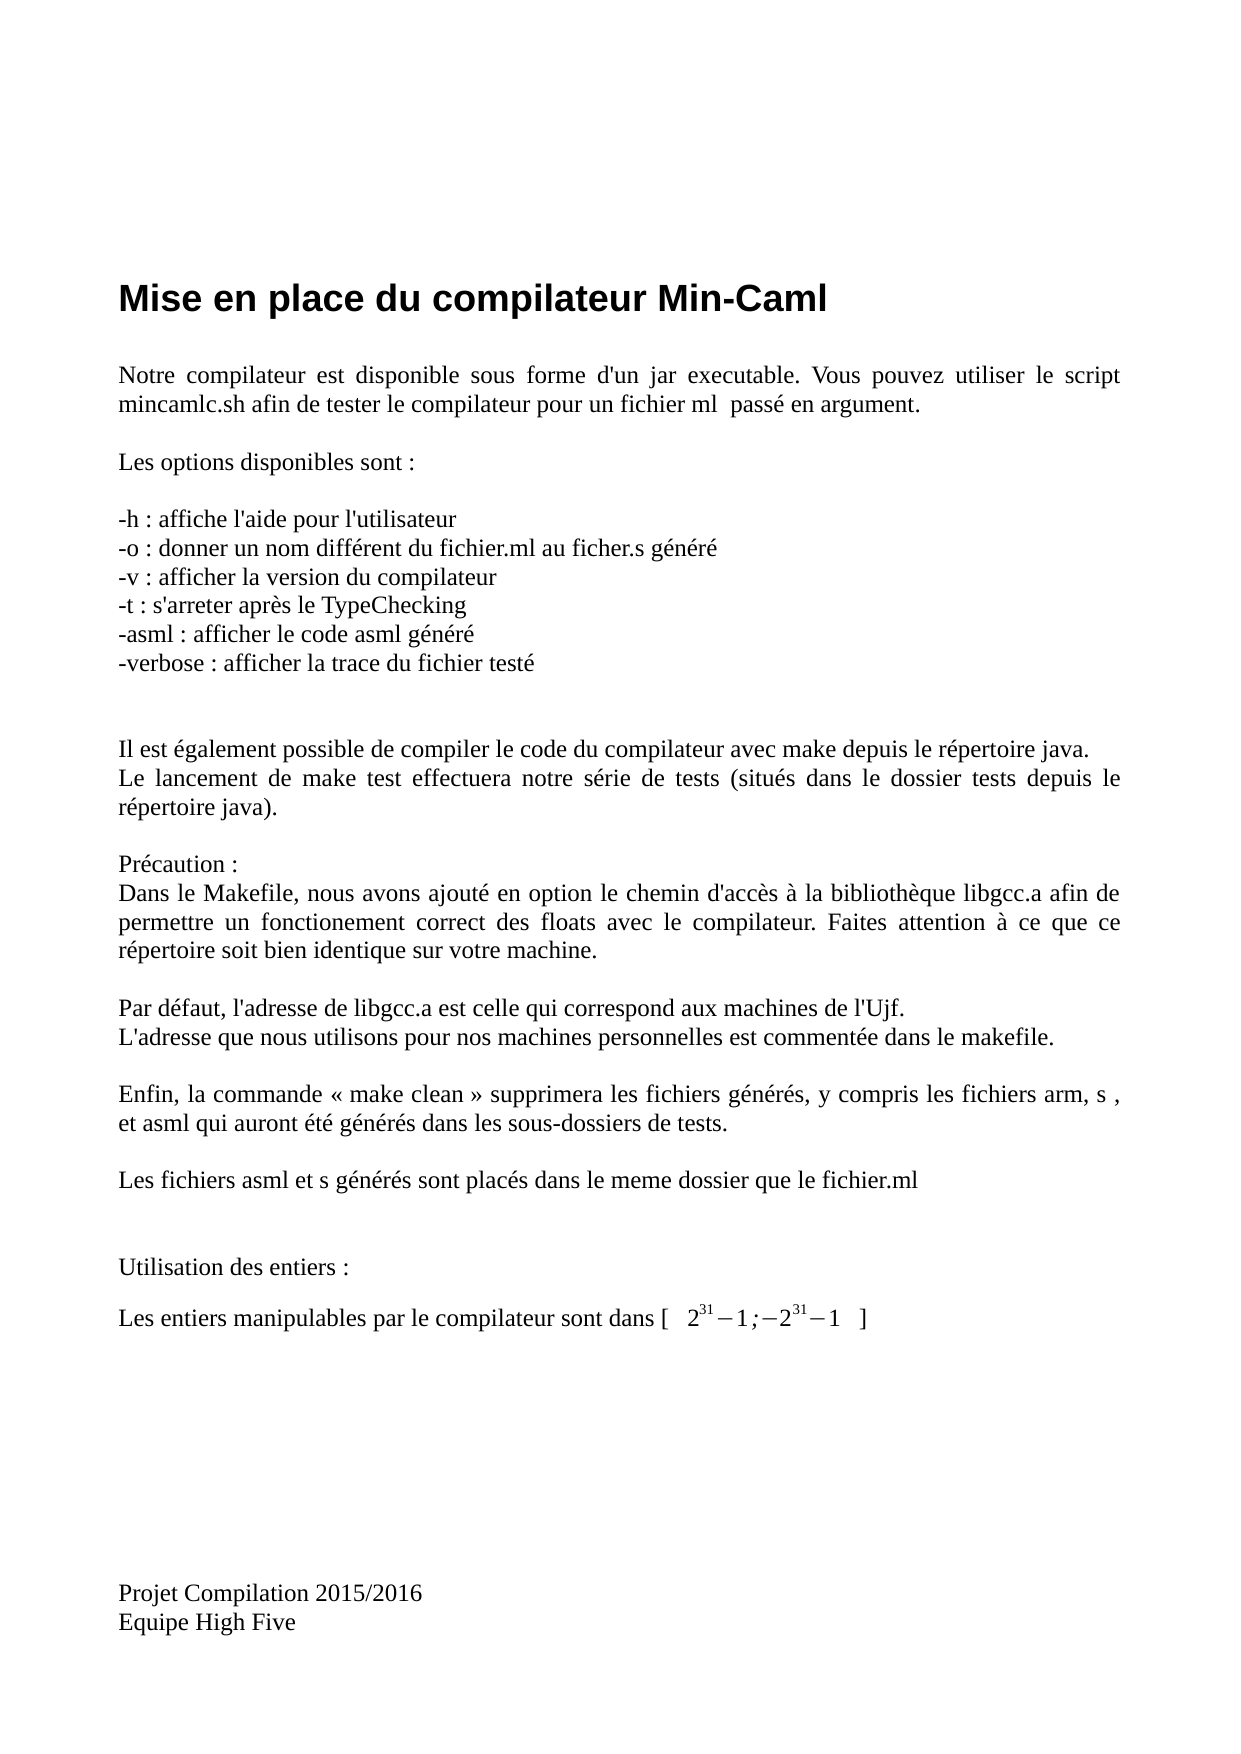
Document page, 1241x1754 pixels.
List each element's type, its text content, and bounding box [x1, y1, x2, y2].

text L'adresse que nous utilisons pour nos machines personnelles est commentée dans le makefile. [118, 1022, 1122, 1051]
text -verbose : afficher la trace du fichier testé [118, 648, 1122, 677]
text Enfin, la commande « make clean » supprimera les fichiers générés, y compris les fichiers arm, s , et asml qui auront été générés dans les sous-dossiers de tests. [118, 1079, 1122, 1137]
text Par défaut, l'adresse de libgcc.a est celle qui correspond aux machines de l'Ujf. [118, 993, 1122, 1022]
text Les options disponibles sont : [118, 447, 1122, 476]
text -v : afficher la version du compilateur [118, 562, 1122, 591]
text Dans le Makefile, nous avons ajouté en option le chemin d'accès à la bibliothèque libgcc.a afin de permettre un fonctionement correct des floats avec le compilateur. Faites attention à ce que ce répertoire soit bien identique sur votre machine. [118, 878, 1122, 964]
subtitle Mise en place du compilateur Min-Caml [118, 276, 1122, 319]
text -h : affiche l'aide pour l'utilisateur [118, 504, 1122, 533]
text Il est également possible de compiler le code du compilateur avec make depuis le répertoire java. [118, 734, 1122, 763]
text Précaution : [118, 849, 1122, 878]
text Le lancement de make test effectuera notre série de tests (situés dans le dossier tests depuis le répertoire java). [118, 763, 1122, 821]
text Utilisation des entiers : [118, 1252, 1122, 1281]
text -t : s'arreter après le TypeChecking [118, 591, 1122, 619]
text -asml : afficher le code asml généré [118, 619, 1122, 648]
text Notre compilateur est disponible sous forme d'un jar executable. Vous pouvez utiliser le script mincamlc.sh afin de tester le compilateur pour un fichier ml passé en argument. [118, 361, 1122, 418]
text Les entiers manipulables par le compilateur sont dans [] [118, 1301, 1122, 1332]
text -o : donner un nom différent du fichier.ml au ficher.s généré [118, 533, 1122, 562]
text Les fichiers asml et s générés sont placés dans le meme dossier que le fichier.ml [118, 1166, 1122, 1194]
